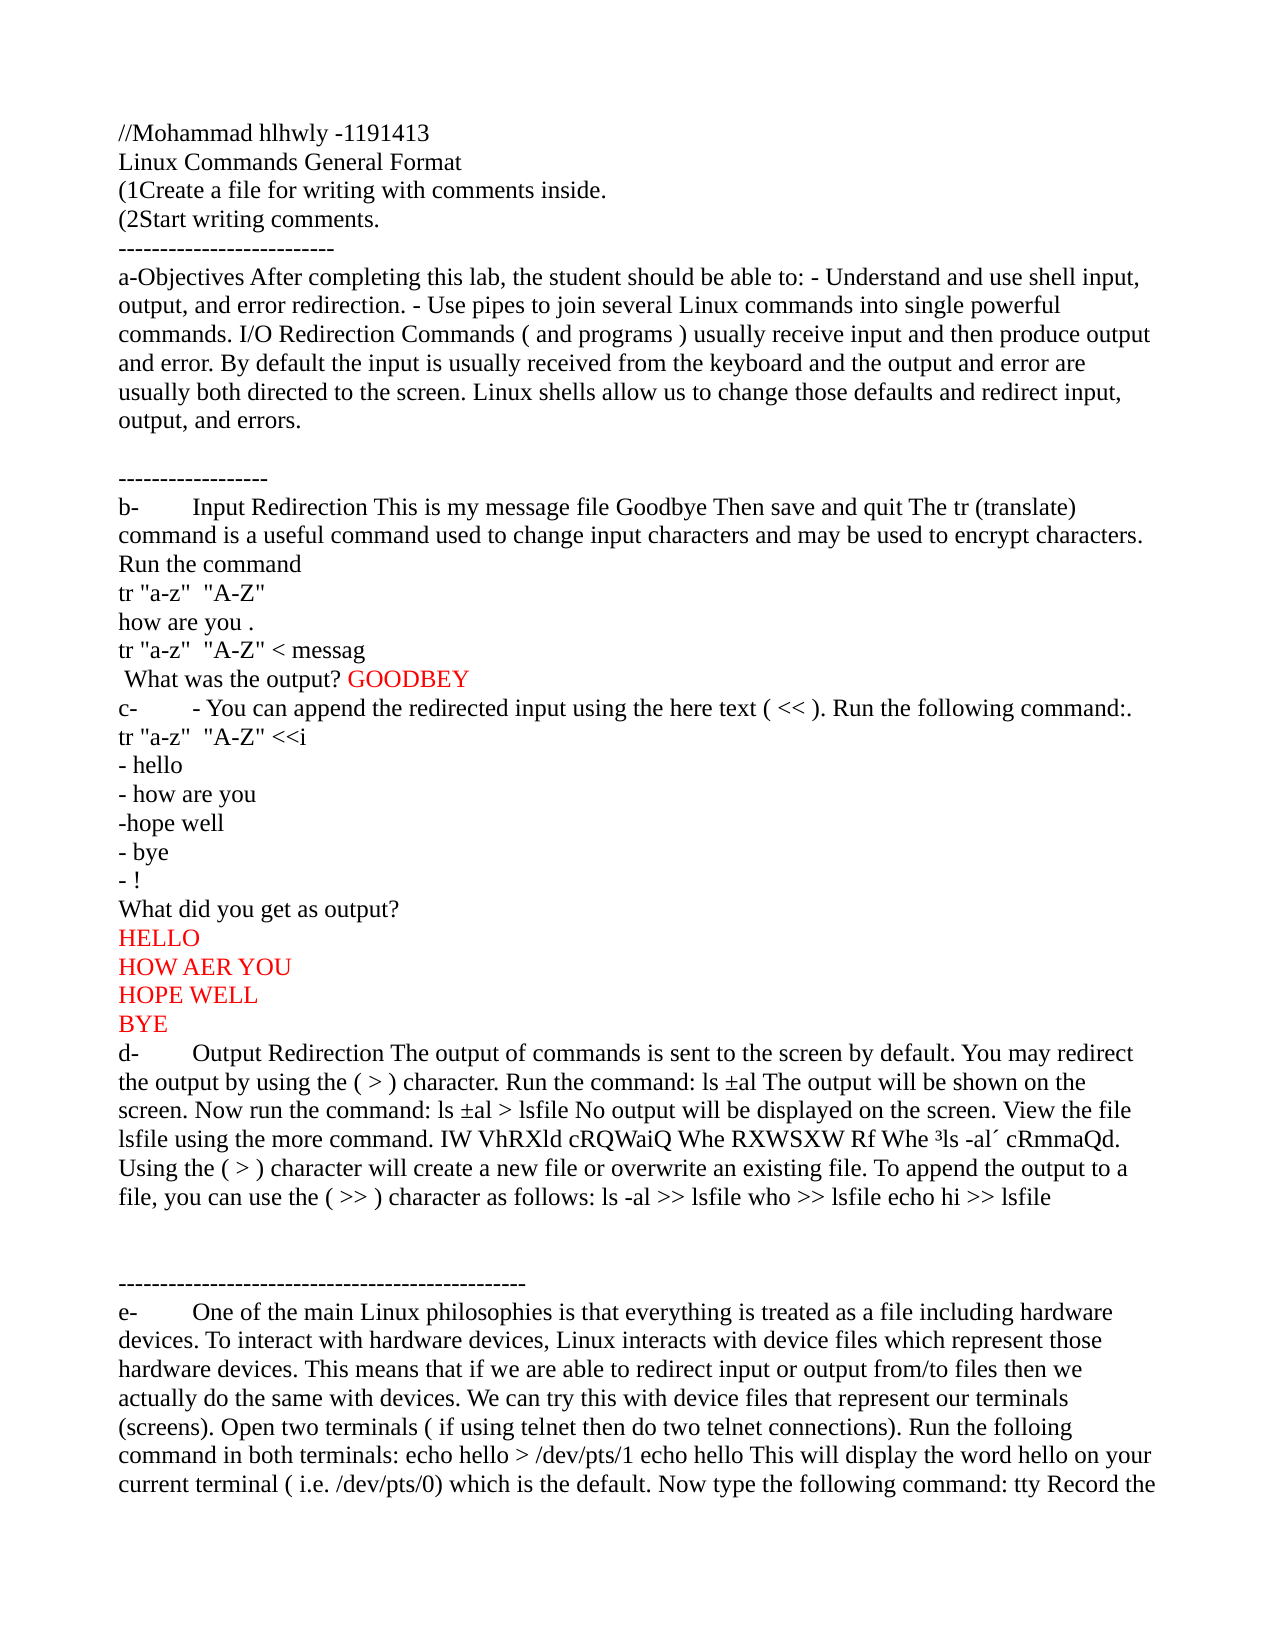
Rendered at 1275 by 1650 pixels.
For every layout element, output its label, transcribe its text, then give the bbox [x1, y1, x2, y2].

text tr "a-z" "A-Z" < messag [118, 636, 1157, 664]
text Linux Commands General Format [118, 147, 1157, 176]
text c- - You can append the redirected input using the here text ( << ). Run the following command:. [118, 693, 1157, 722]
text tr "a-z" "A-Z" [118, 578, 1157, 607]
text BYE [118, 1009, 1157, 1038]
text What was the output? GOODBEY [118, 664, 1157, 693]
text ------------------ [118, 463, 1157, 492]
text -hope well [118, 808, 1157, 837]
text e- One of the main Linux philosophies is that everything is treated as a file including hardware devices. To interact with hardware devices, Linux interacts with device files which represent those hardware devices. This means that if we are able to redirect input or output from/to files then we actually do the same with devices. We can try this with device files that represent our terminals (screens). Open two terminals ( if using telnet then do two telnet connections). Run the folloing command in both terminals: echo hello > /dev/pts/1 echo hello This will display the word hello on your current terminal ( i.e. /dev/pts/0) which is the default. Now type the following command: tty Record the [118, 1297, 1157, 1498]
text HELLO [118, 923, 1157, 952]
text a-Objectives After completing this lab, the student should be able to: - Understand and use shell input, output, and error redirection. - Use pipes to join several Linux commands into single powerful commands. I/O Redirection Commands ( and programs ) usually receive input and then produce output and error. By default the input is usually received from the keyboard and the output and error are usually both directed to the screen. Linux shells allow us to change those defaults and redirect input, output, and errors. [118, 262, 1157, 434]
text - hello [118, 751, 1157, 779]
text - bye [118, 837, 1157, 866]
text tr "a-z" "A-Z" <<i [118, 722, 1157, 751]
text What did you get as output? [118, 894, 1157, 923]
text HOPE WELL [118, 981, 1157, 1009]
text HOW AER YOU [118, 952, 1157, 981]
text d- Output Redirection The output of commands is sent to the screen by default. You may redirect the output by using the ( > ) character. Run the command: ls ±al The output will be shown on the screen. Now run the command: ls ±al > lsfile No output will be displayed on the screen. View the file lsfile using the more command. IW VhRXld cRQWaiQ Whe RXWSXW Rf Whe ³ls -al´ cRmmaQd. Using the ( > ) character will create a new file or overwrite an existing file. To append the output to a file, you can use the ( >> ) character as follows: ls -al >> lsfile who >> lsfile echo hi >> lsfile [118, 1038, 1157, 1211]
text how are you . [118, 607, 1157, 636]
text b- Input Redirection This is my message file Goodbye Then save and quit The tr (translate) command is a useful command used to change input characters and may be used to encrypt characters. Run the command [118, 492, 1157, 578]
text - how are you [118, 779, 1157, 808]
text -------------------------- [118, 233, 1157, 262]
text ------------------------------------------------- [118, 1268, 1157, 1297]
text - ! [118, 866, 1157, 894]
text (2Start writing comments. [118, 204, 1157, 233]
text //Mohammad hlhwly -1191413 [118, 118, 1157, 147]
text (1Create a file for writing with comments inside. [118, 176, 1157, 204]
